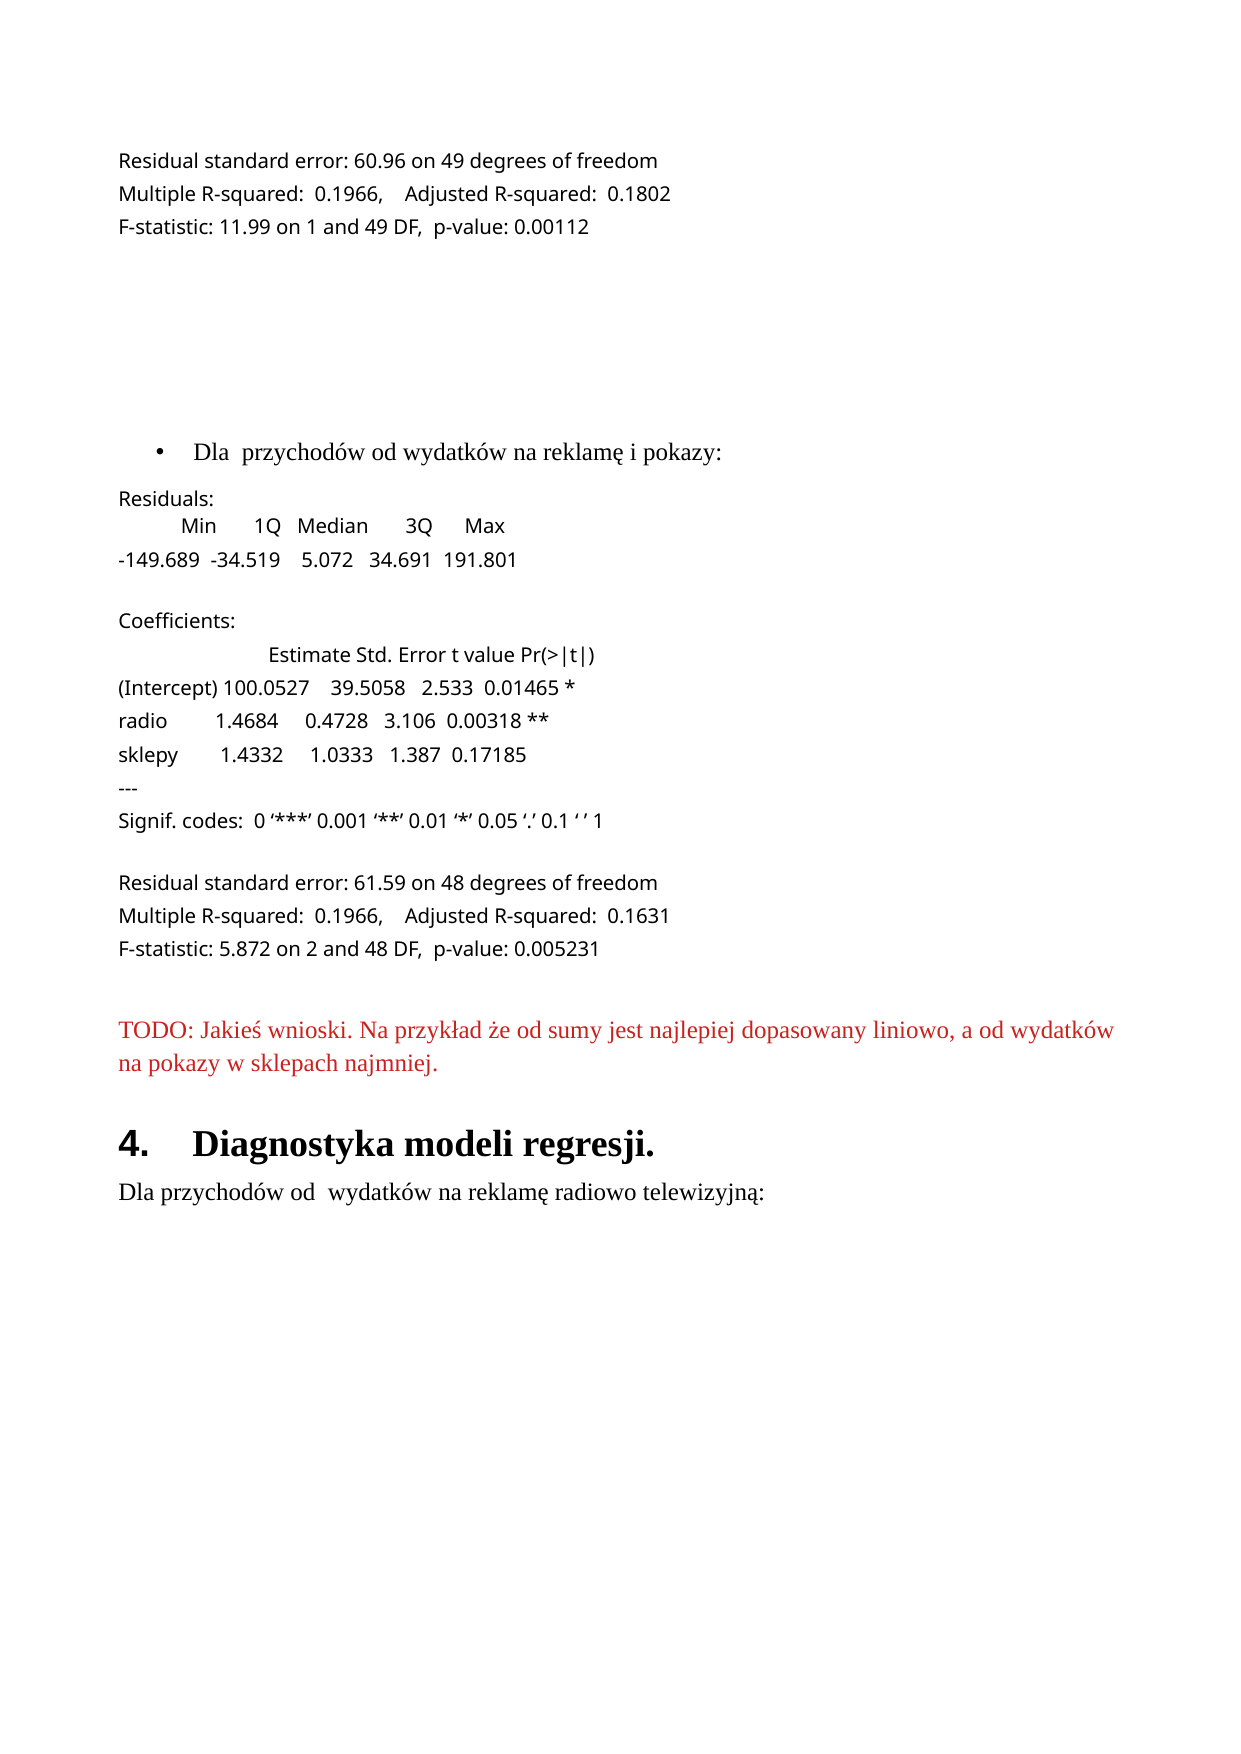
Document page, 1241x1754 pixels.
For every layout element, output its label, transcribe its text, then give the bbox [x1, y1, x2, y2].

subtitle Diagnostyka modeli regresji. [118, 1121, 1122, 1165]
text -149.689 -34.519 5.072 34.691 191.801 [118, 545, 1122, 573]
text Multiple R-squared: 0.1966, Adjusted R-squared: 0.1802 [118, 180, 1122, 207]
text (Intercept) 100.0527 39.5058 2.533 0.01465 * [118, 674, 1122, 701]
list Dla przychodów od wydatków na reklamę i pokazy: [156, 437, 1122, 465]
text Estimate Std. Error t value Pr(>|t|) [118, 640, 1122, 668]
text Signif. codes: 0 ‘***’ 0.001 ‘**’ 0.01 ‘*’ 0.05 ‘.’ 0.1 ‘ ’ 1 [118, 807, 1122, 834]
text sklepy 1.4332 1.0333 1.387 0.17185 [118, 740, 1122, 768]
text TODO: Jakieś wnioski. Na przykład że od sumy jest najlepiej dopasowany liniowo, a od wydatków na pokazy w sklepach najmniej. [118, 1016, 1122, 1077]
text Multiple R-squared: 0.1966, Adjusted R-squared: 0.1631 [118, 901, 1122, 929]
text radio 1.4684 0.4728 3.106 0.00318 ** [118, 707, 1122, 735]
text F-statistic: 11.99 on 1 and 49 DF, p-value: 0.00112 [118, 213, 1122, 241]
text F-statistic: 5.872 on 2 and 48 DF, p-value: 0.005231 [118, 935, 1122, 962]
text Residuals: [118, 484, 1122, 512]
text Residual standard error: 61.59 on 48 degrees of freedom [118, 868, 1122, 896]
text Dla przychodów od wydatków na reklamę radiowo telewizyjną: [118, 1177, 1122, 1206]
text Min 1Q Median 3Q Max [118, 512, 1122, 540]
text Residual standard error: 60.96 on 49 degrees of freedom [118, 146, 1122, 174]
text Coefficients: [118, 607, 1122, 635]
text --- [118, 773, 1122, 801]
